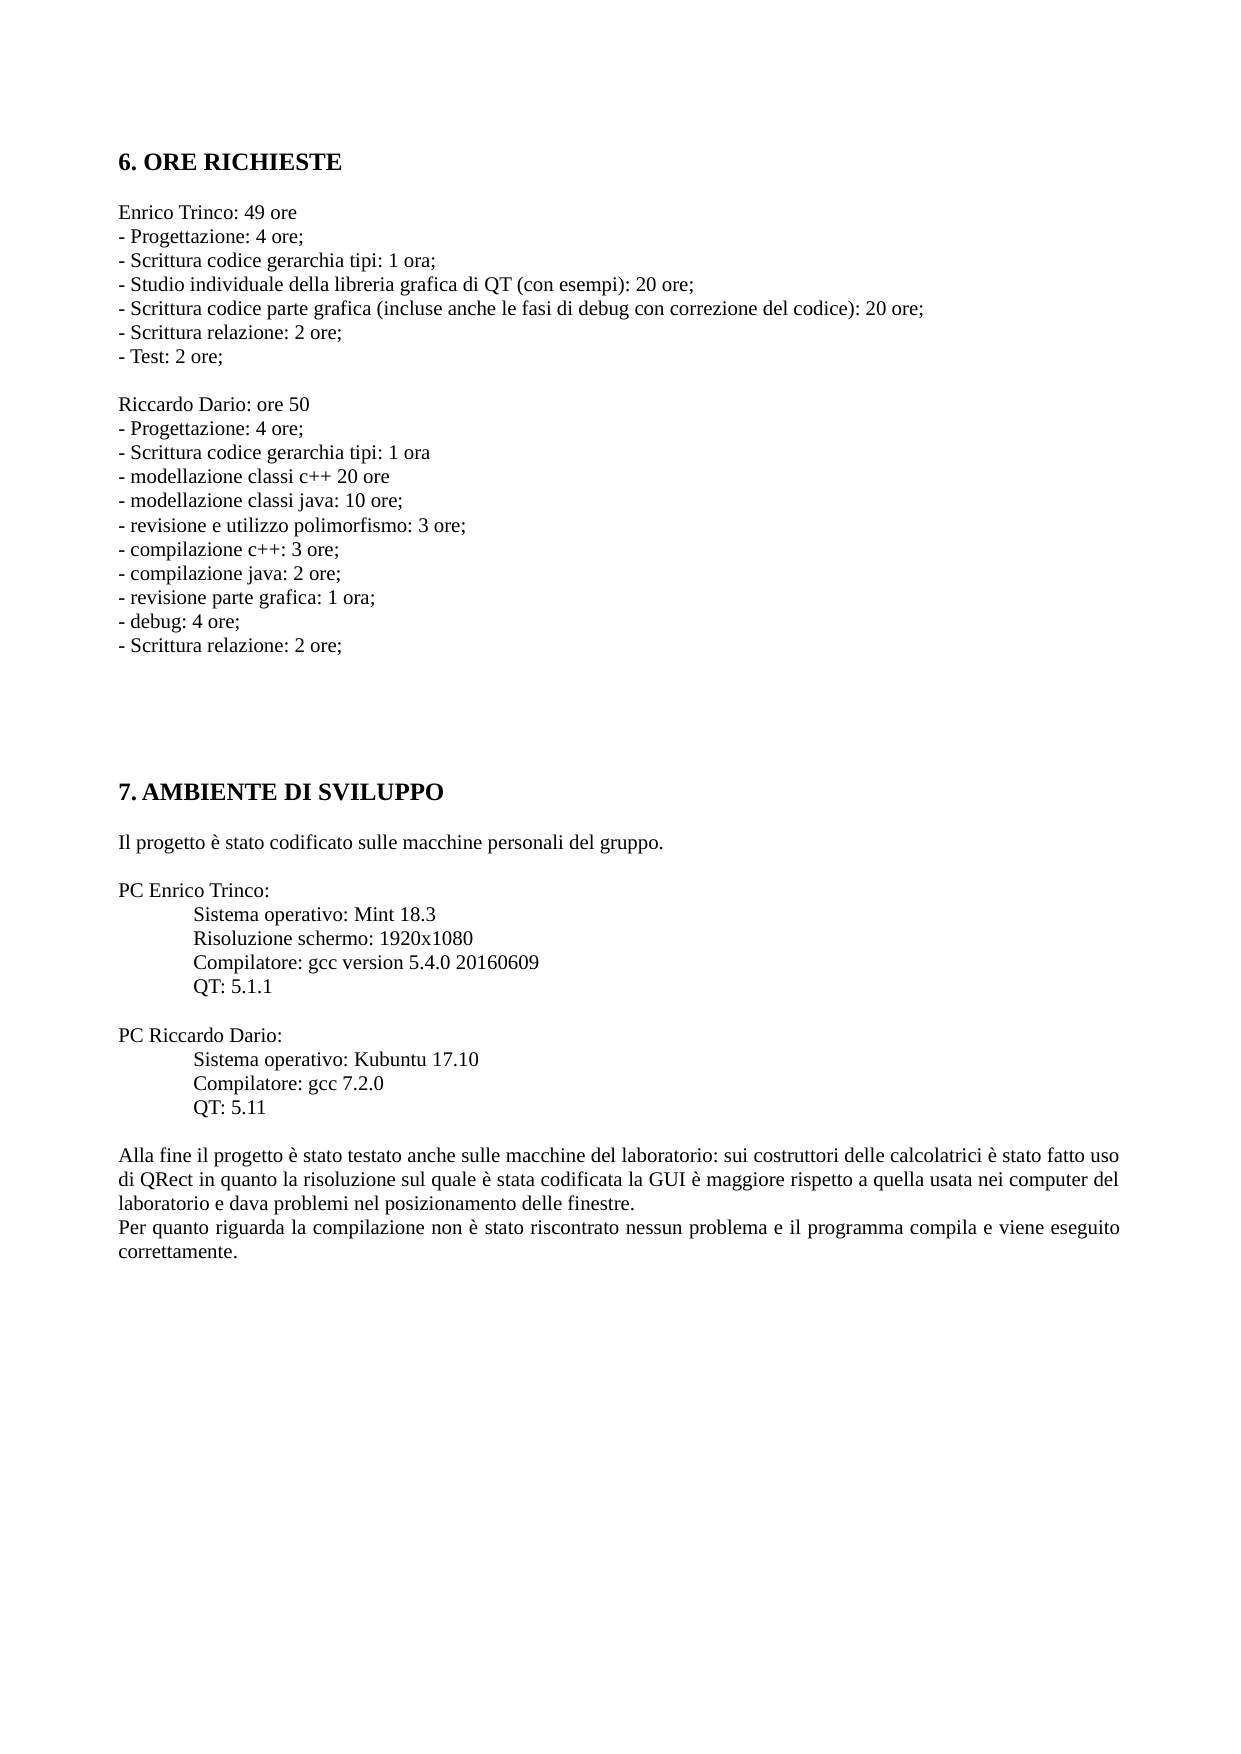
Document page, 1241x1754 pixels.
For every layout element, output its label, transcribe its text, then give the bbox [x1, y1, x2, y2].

text - Studio individuale della libreria grafica di QT (con esempi): 20 ore; [118, 272, 1122, 296]
text QT: 5.11 [118, 1095, 1122, 1119]
text Per quanto riguarda la compilazione non è stato riscontrato nessun problema e il programma compila e viene eseguito correttamente. [118, 1215, 1122, 1263]
text - revisione e utilizzo polimorfismo: 3 ore; [118, 512, 1122, 537]
text Enrico Trinco: 49 ore [118, 200, 1122, 224]
text - Scrittura codice gerarchia tipi: 1 ora; [118, 248, 1122, 272]
text - Scrittura codice gerarchia tipi: 1 ora [118, 440, 1122, 464]
text Sistema operativo: Mint 18.3 [118, 902, 1122, 926]
text - modellazione classi java: 10 ore; [118, 488, 1122, 512]
text Alla fine il progetto è stato testato anche sulle macchine del laboratorio: sui costruttori delle calcolatrici è stato fatto uso di QRect in quanto la risoluzione sul quale è stata codificata la GUI è maggiore rispetto a quella usata nei computer del laboratorio e dava problemi nel posizionamento delle finestre. [118, 1143, 1122, 1215]
text - Scrittura relazione: 2 ore; [118, 633, 1122, 657]
text - compilazione java: 2 ore; [118, 561, 1122, 585]
text Il progetto è stato codificato sulle macchine personali del gruppo. [118, 830, 1122, 854]
text PC Riccardo Dario: [118, 1022, 1122, 1047]
text - Progettazione: 4 ore; [118, 224, 1122, 248]
text - Scrittura codice parte grafica (incluse anche le fasi di debug con correzione del codice): 20 ore; [118, 296, 1122, 320]
text Compilatore: gcc 7.2.0 [118, 1071, 1122, 1095]
text QT: 5.1.1 [118, 974, 1122, 998]
text 7. AMBIENTE DI SVILUPPO [118, 777, 1122, 806]
text - compilazione c++: 3 ore; [118, 537, 1122, 561]
text PC Enrico Trinco: [118, 878, 1122, 902]
text 6. ORE RICHIESTE [118, 147, 1122, 176]
text - revisione parte grafica: 1 ora; [118, 585, 1122, 609]
text Risoluzione schermo: 1920x1080 [118, 926, 1122, 950]
text Compilatore: gcc version 5.4.0 20160609 [118, 950, 1122, 974]
text Riccardo Dario: ore 50 [118, 392, 1122, 416]
text Sistema operativo: Kubuntu 17.10 [118, 1047, 1122, 1071]
text - Test: 2 ore; [118, 344, 1122, 368]
text - debug: 4 ore; [118, 609, 1122, 633]
text - Scrittura relazione: 2 ore; [118, 320, 1122, 344]
text - Progettazione: 4 ore; [118, 416, 1122, 440]
text - modellazione classi c++ 20 ore [118, 464, 1122, 488]
